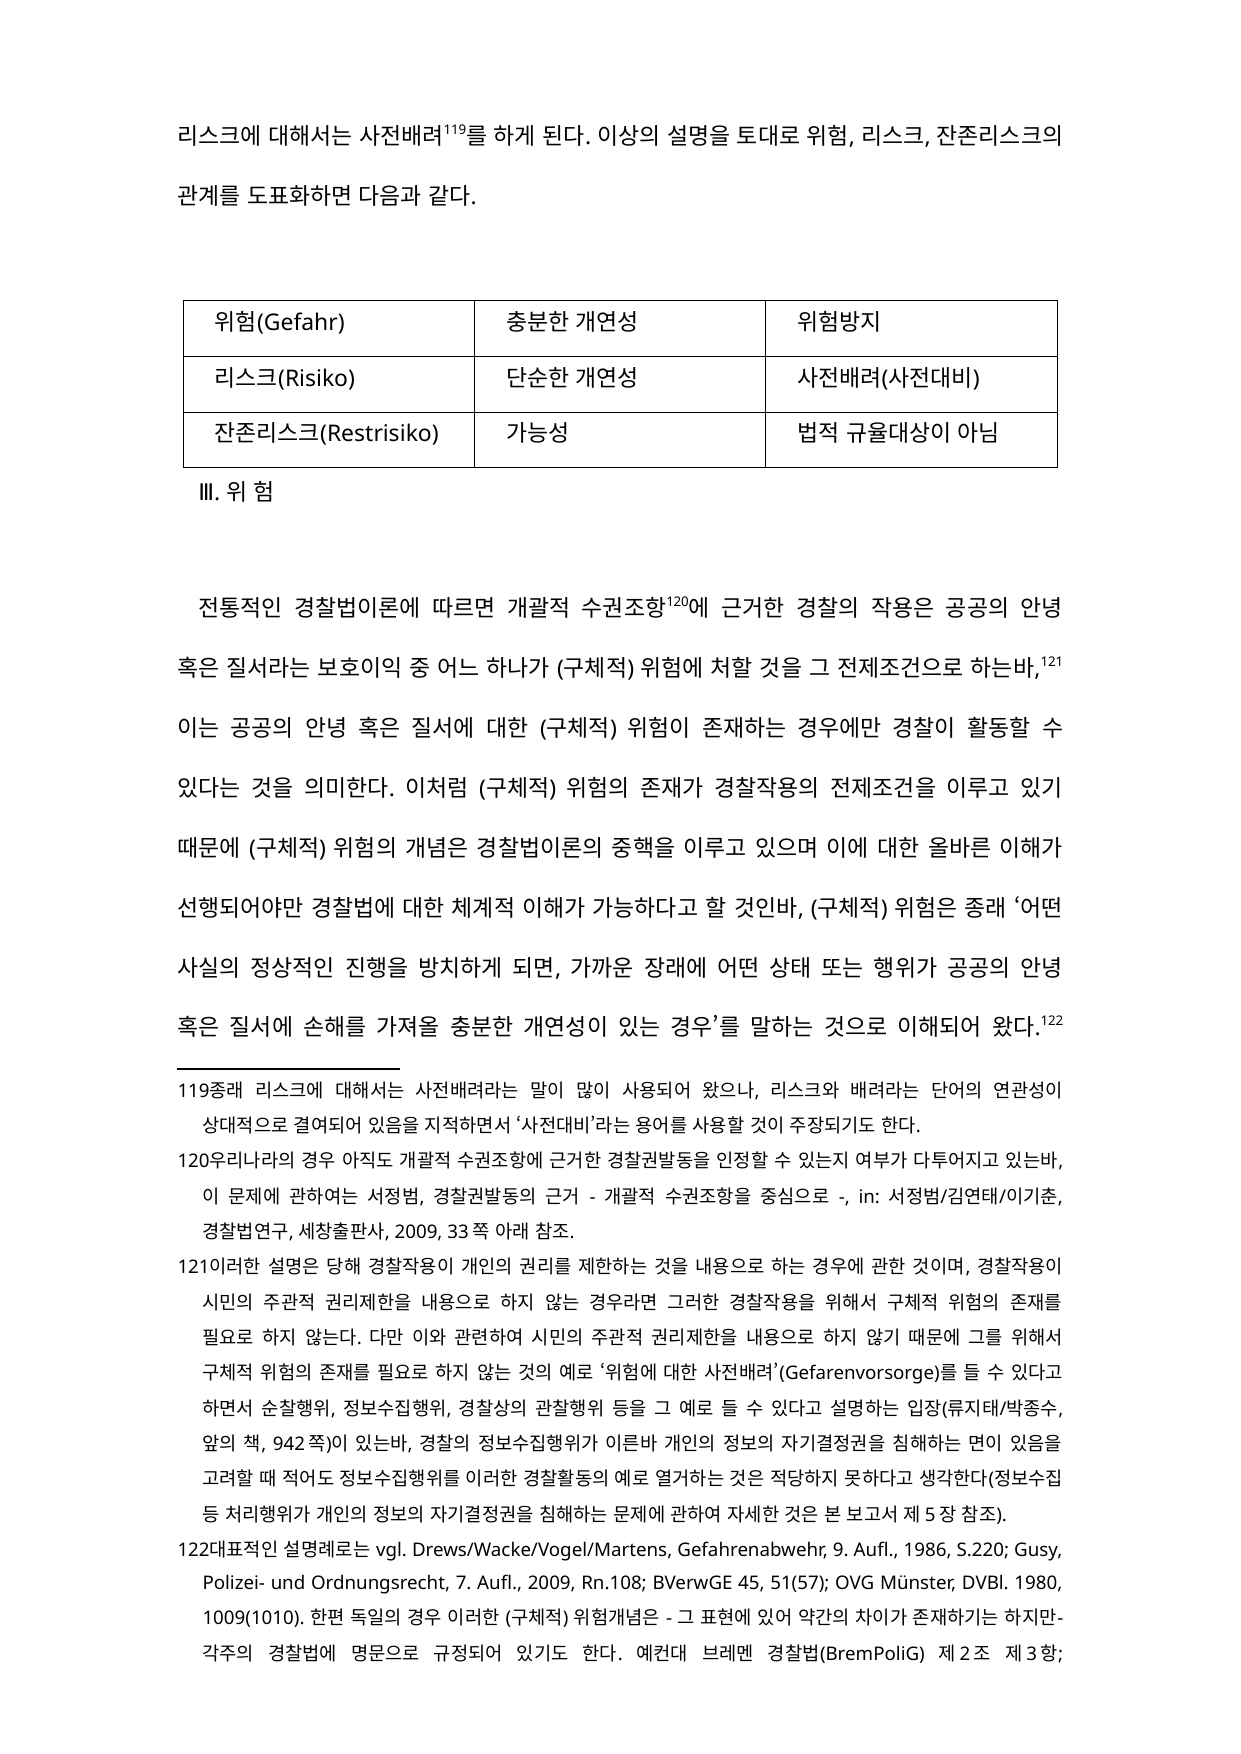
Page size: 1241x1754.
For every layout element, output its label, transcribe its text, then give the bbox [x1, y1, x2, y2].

table_cell 사전배려(사전대비) [766, 357, 1057, 411]
text 대표적인 설명례로는 vgl. Drews/Wacke/Vogel/Martens, Gefahrenabwehr, 9. Aufl., 1986, S.220; Gusy, Polizei- und Ordnungsrecht, 7. Aufl., 2009, Rn.108; BVerwGE 45, 51(57); OVG Münster, DVBl. 1980, 1009(1010). 한편 독일의 경우 이러한 (구체적) 위험개념은 - 그 표현에 있어 약간의 차이가 존재하기는 하지만- 각주의 경찰법에 명문으로 규정되어 있기도 한다. 예컨대 브레멘 경찰법(BremPoliG) 제2조 제3항; [177, 1534, 1063, 1665]
text 전통적인 경찰법이론에 따르면 개괄적 수권조항에 근거한 경찰의 작용은 공공의 안녕 혹은 질서라는 보호이익 중 어느 하나가 (구체적) 위험에 처할 것을 그 전제조건으로 하는바, 이는 공공의 안녕 혹은 질서에 대한 (구체적) 위험이 존재하는 경우에만 경찰이 활동할 수 있다는 것을 의미한다. 이처럼 (구체적) 위험의 존재가 경찰작용의 전제조건을 이루고 있기 때문에 (구체적) 위험의 개념은 경찰법이론의 중핵을 이루고 있으며 이에 대한 올바른 이해가 선행되어야만 경찰법에 대한 체계적 이해가 가능하다고 할 것인바, (구체적) 위험은 종래 ‘어떤 사실의 정상적인 진행을 방치하게 되면, 가까운 장래에 어떤 상태 또는 행위가 공공의 안녕 혹은 질서에 손해를 가져올 충분한 개연성이 있는 경우’를 말하는 것으로 이해되어 왔다. 이하에서는 (구체적) 위험의 개념에 대한 이해를 도모하기 위하여 그의 개념적 요소를 분설하기로 한다. [177, 590, 1063, 1043]
table_cell 법적 규율대상이 아님 [766, 413, 1057, 467]
table_header 충분한 개연성 [475, 301, 765, 356]
text 우리나라의 경우 아직도 개괄적 수권조항에 근거한 경찰권발동을 인정할 수 있는지 여부가 다투어지고 있는바, 이 문제에 관하여는 서정범, 경찰권발동의 근거 - 개괄적 수권조항을 중심으로 -, in: 서정범/김연태/이기춘, 경찰법연구, 세창출판사, 2009, 33쪽 아래 참조. [177, 1146, 1063, 1244]
text 종래 리스크에 대해서는 사전배려라는 말이 많이 사용되어 왔으나, 리스크와 배려라는 단어의 연관성이 상대적으로 결여되어 있음을 지적하면서 ‘사전대비’라는 용어를 사용할 것이 주장되기도 한다. [177, 1075, 1063, 1138]
table_header 위험방지 [766, 301, 1057, 356]
text Ⅲ. 위 험 [177, 474, 1063, 507]
table_header 위험(Gefahr) [184, 301, 474, 356]
table_cell 가능성 [475, 413, 765, 467]
text 리스크에 대해서는 사전배려를 하게 된다. 이상의 설명을 토대로 위험, 리스크, 잔존리스크의 관계를 도표화하면 다음과 같다. [177, 118, 1063, 211]
table_cell 리스크(Risiko) [184, 357, 474, 411]
table_cell 단순한 개연성 [475, 357, 765, 411]
table_cell 잔존리스크(Restrisiko) [184, 413, 474, 467]
text 이러한 설명은 당해 경찰작용이 개인의 권리를 제한하는 것을 내용으로 하는 경우에 관한 것이며, 경찰작용이 시민의 주관적 권리제한을 내용으로 하지 않는 경우라면 그러한 경찰작용을 위해서 구체적 위험의 존재를 필요로 하지 않는다. 다만 이와 관련하여 시민의 주관적 권리제한을 내용으로 하지 않기 때문에 그를 위해서 구체적 위험의 존재를 필요로 하지 않는 것의 예로 ‘위험에 대한 사전배려’(Gefarenvorsorge)를 들 수 있다고 하면서 순찰행위, 정보수집행위, 경찰상의 관찰행위 등을 그 예로 들 수 있다고 설명하는 입장(류지태/박종수, 앞의 책, 942쪽)이 있는바, 경찰의 정보수집행위가 이른바 개인의 정보의 자기결정권을 침해하는 면이 있음을 고려할 때 적어도 정보수집행위를 이러한 경찰활동의 예로 열거하는 것은 적당하지 못하다고 생각한다(정보수집 등 처리행위가 개인의 정보의 자기결정권을 침해하는 문제에 관하여 자세한 것은 본 보고서 제5장 참조). [177, 1252, 1063, 1526]
